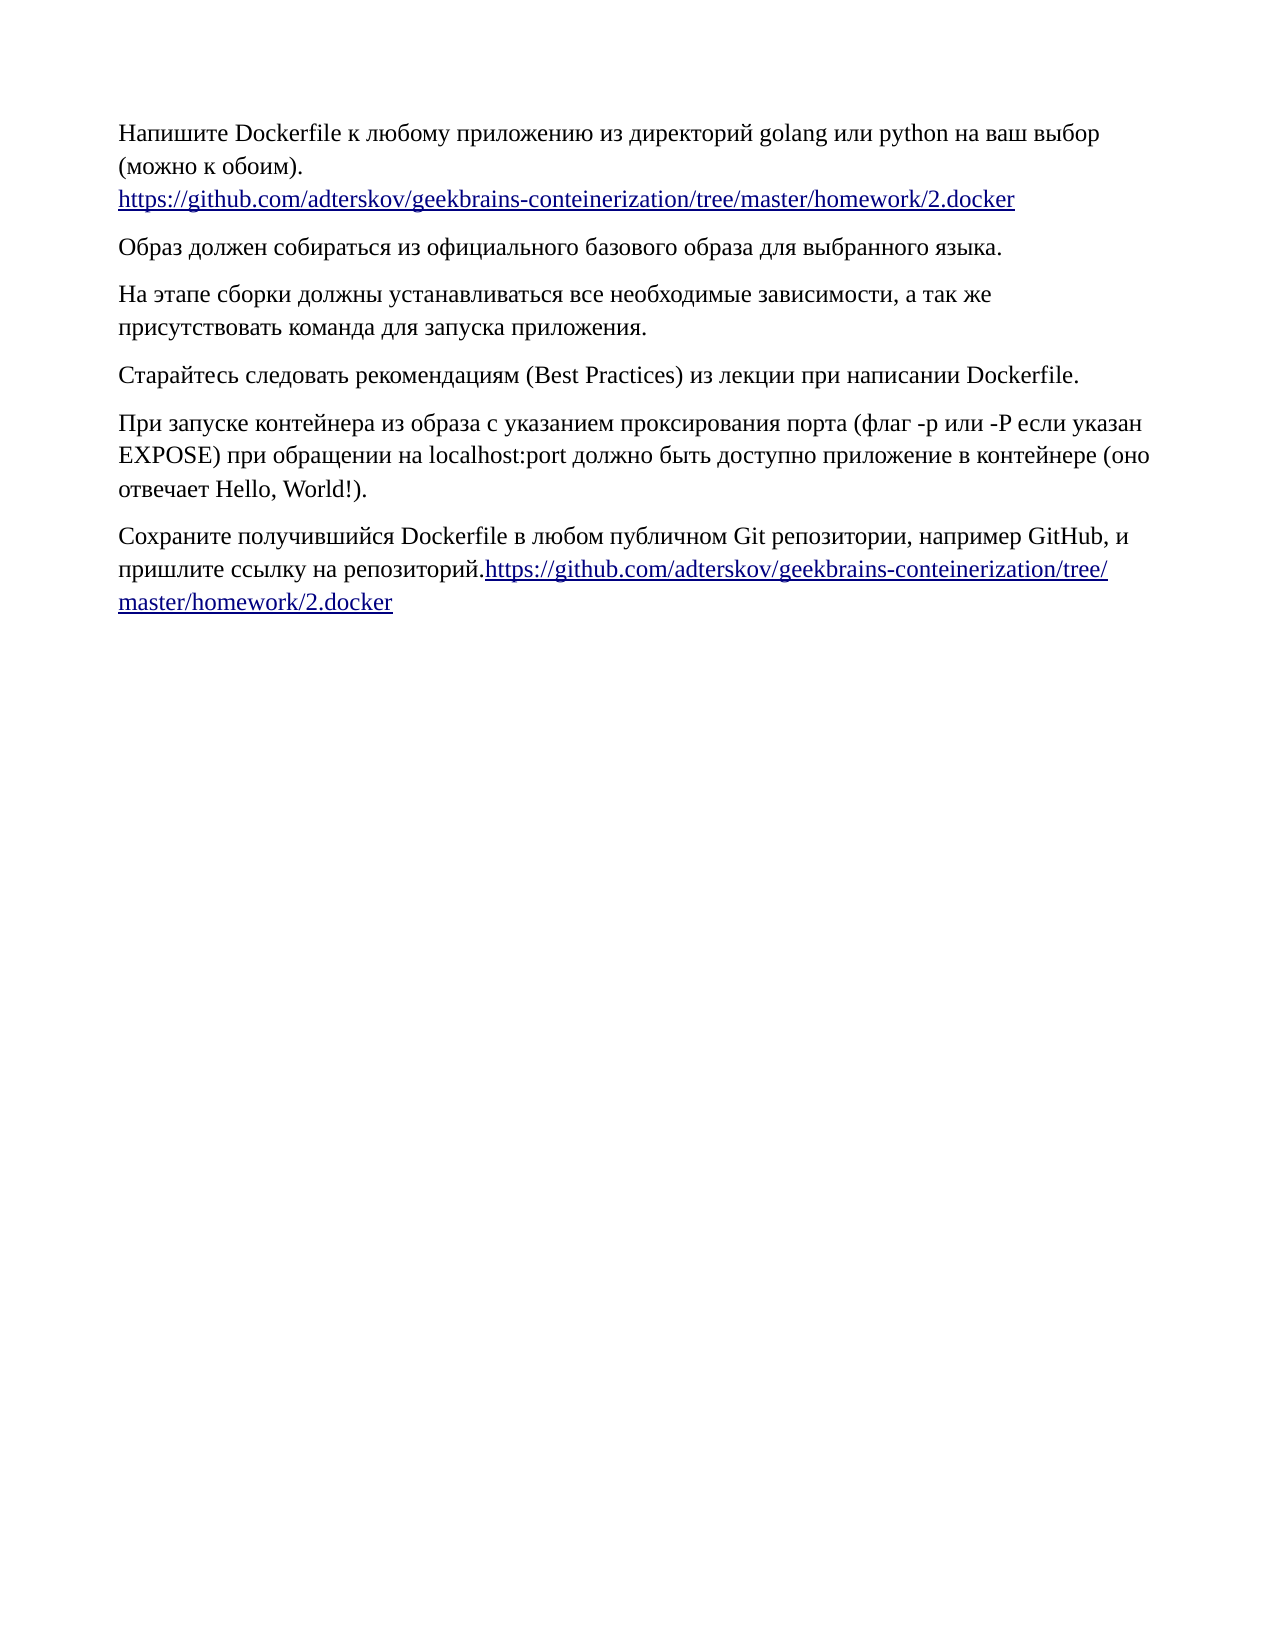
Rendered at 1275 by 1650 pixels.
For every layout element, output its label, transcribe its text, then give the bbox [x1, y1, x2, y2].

text Сохраните получившийся Dockerfile в любом публичном Git репозитории, например GitHub, и пришлите ссылку на репозиторий.https://github.com/adterskov/geekbrains-conteinerization/tree/master/homework/2.docker [118, 521, 1157, 616]
text При запуске контейнера из образа с указанием проксирования порта (флаг -p или -P если указан EXPOSE) при обращении на localhost:port должно быть доступно приложение в контейнере (оно отвечает Hello, World!). [118, 408, 1157, 502]
text Образ должен собираться из официального базового образа для выбранного языка. [118, 232, 1157, 261]
text На этапе сборки должны устанавливаться все необходимые зависимости, а так же присутствовать команда для запуска приложения. [118, 279, 1157, 341]
text Напишите Dockerfile к любому приложению из директорий golang или python на ваш выбор (можно к обоим). https://github.com/adterskov/geekbrains-conteinerization/tree/master/homework/2.docker [118, 118, 1157, 213]
text Старайтесь следовать рекомендациям (Best Practices) из лекции при написании Dockerfile. [118, 360, 1157, 389]
